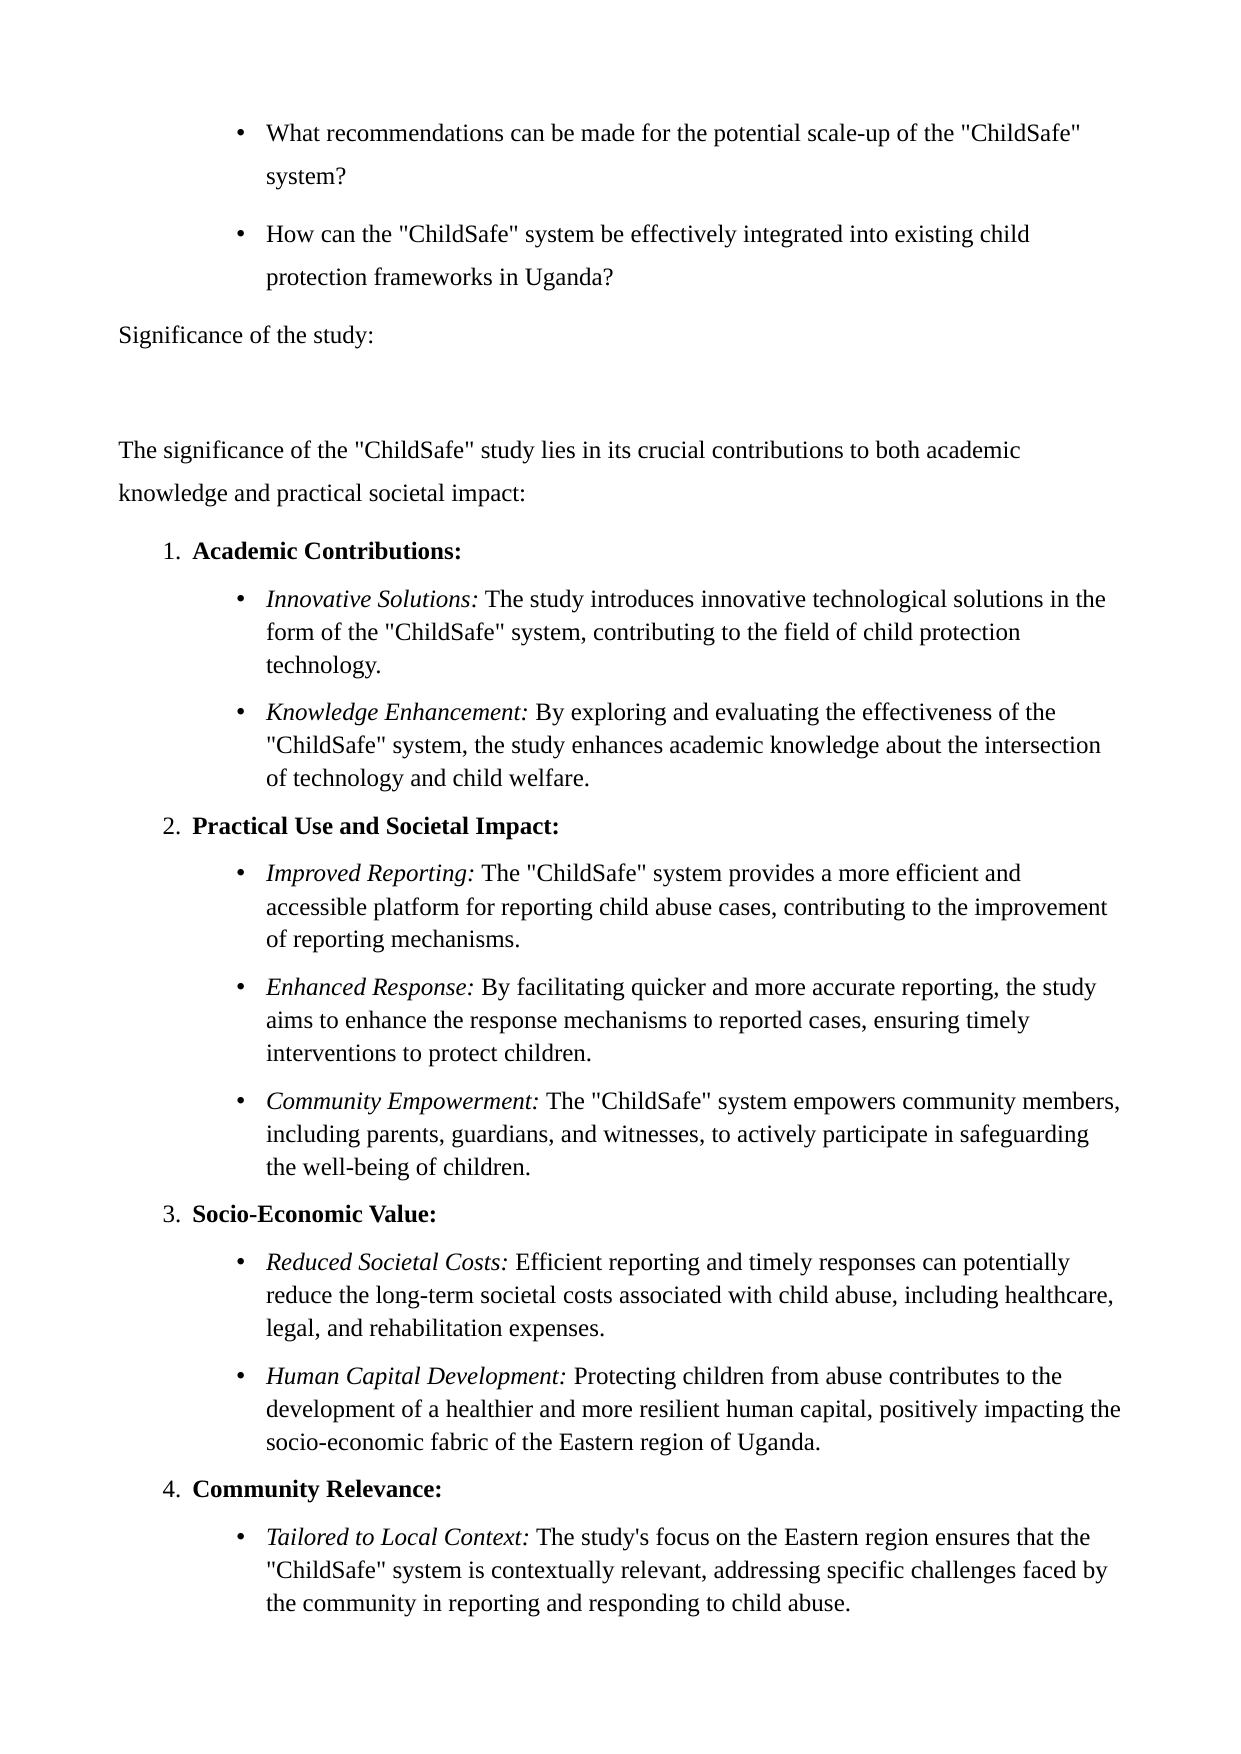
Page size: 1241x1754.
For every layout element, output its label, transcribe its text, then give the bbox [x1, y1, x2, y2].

list Community Relevance: [162, 1474, 1122, 1503]
list How can the "ChildSafe" system be effectively integrated into existing child protection frameworks in Uganda? [236, 219, 1122, 291]
list Innovative Solutions: The study introduces innovative technological solutions in the form of the "ChildSafe" system, contributing to the field of child protection technology. [236, 584, 1122, 678]
list Academic Contributions: [162, 536, 1122, 565]
list Enhanced Response: By facilitating quicker and more accurate reporting, the study aims to enhance the response mechanisms to reported cases, ensuring timely interventions to protect children. [236, 972, 1122, 1067]
list Tailored to Local Context: The study's focus on the Eastern region ensures that the "ChildSafe" system is contextually relevant, addressing specific challenges faced by the community in reporting and responding to child abuse. [236, 1522, 1122, 1617]
list What recommendations can be made for the potential scale-up of the "ChildSafe" system? [236, 118, 1122, 190]
list Knowledge Enhancement: By exploring and evaluating the effectiveness of the "ChildSafe" system, the study enhances academic knowledge about the intersection of technology and child welfare. [236, 697, 1122, 792]
list Reduced Societal Costs: Efficient reporting and timely responses can potentially reduce the long-term societal costs associated with child abuse, including healthcare, legal, and rehabilitation expenses. [236, 1247, 1122, 1342]
text Significance of the study: [118, 320, 1122, 348]
list Community Empowerment: The "ChildSafe" system empowers community members, including parents, guardians, and witnesses, to actively participate in safeguarding the well-being of children. [236, 1086, 1122, 1181]
list Human Capital Development: Protecting children from abuse contributes to the development of a healthier and more resilient human capital, positively impacting the socio-economic fabric of the Eastern region of Uganda. [236, 1361, 1122, 1456]
list Practical Use and Societal Impact: [162, 811, 1122, 840]
text The significance of the "ChildSafe" study lies in its crucial contributions to both academic knowledge and practical societal impact: [118, 435, 1122, 507]
list Socio-Economic Value: [162, 1199, 1122, 1228]
list Improved Reporting: The "ChildSafe" system provides a more efficient and accessible platform for reporting child abuse cases, contributing to the improvement of reporting mechanisms. [236, 858, 1122, 953]
